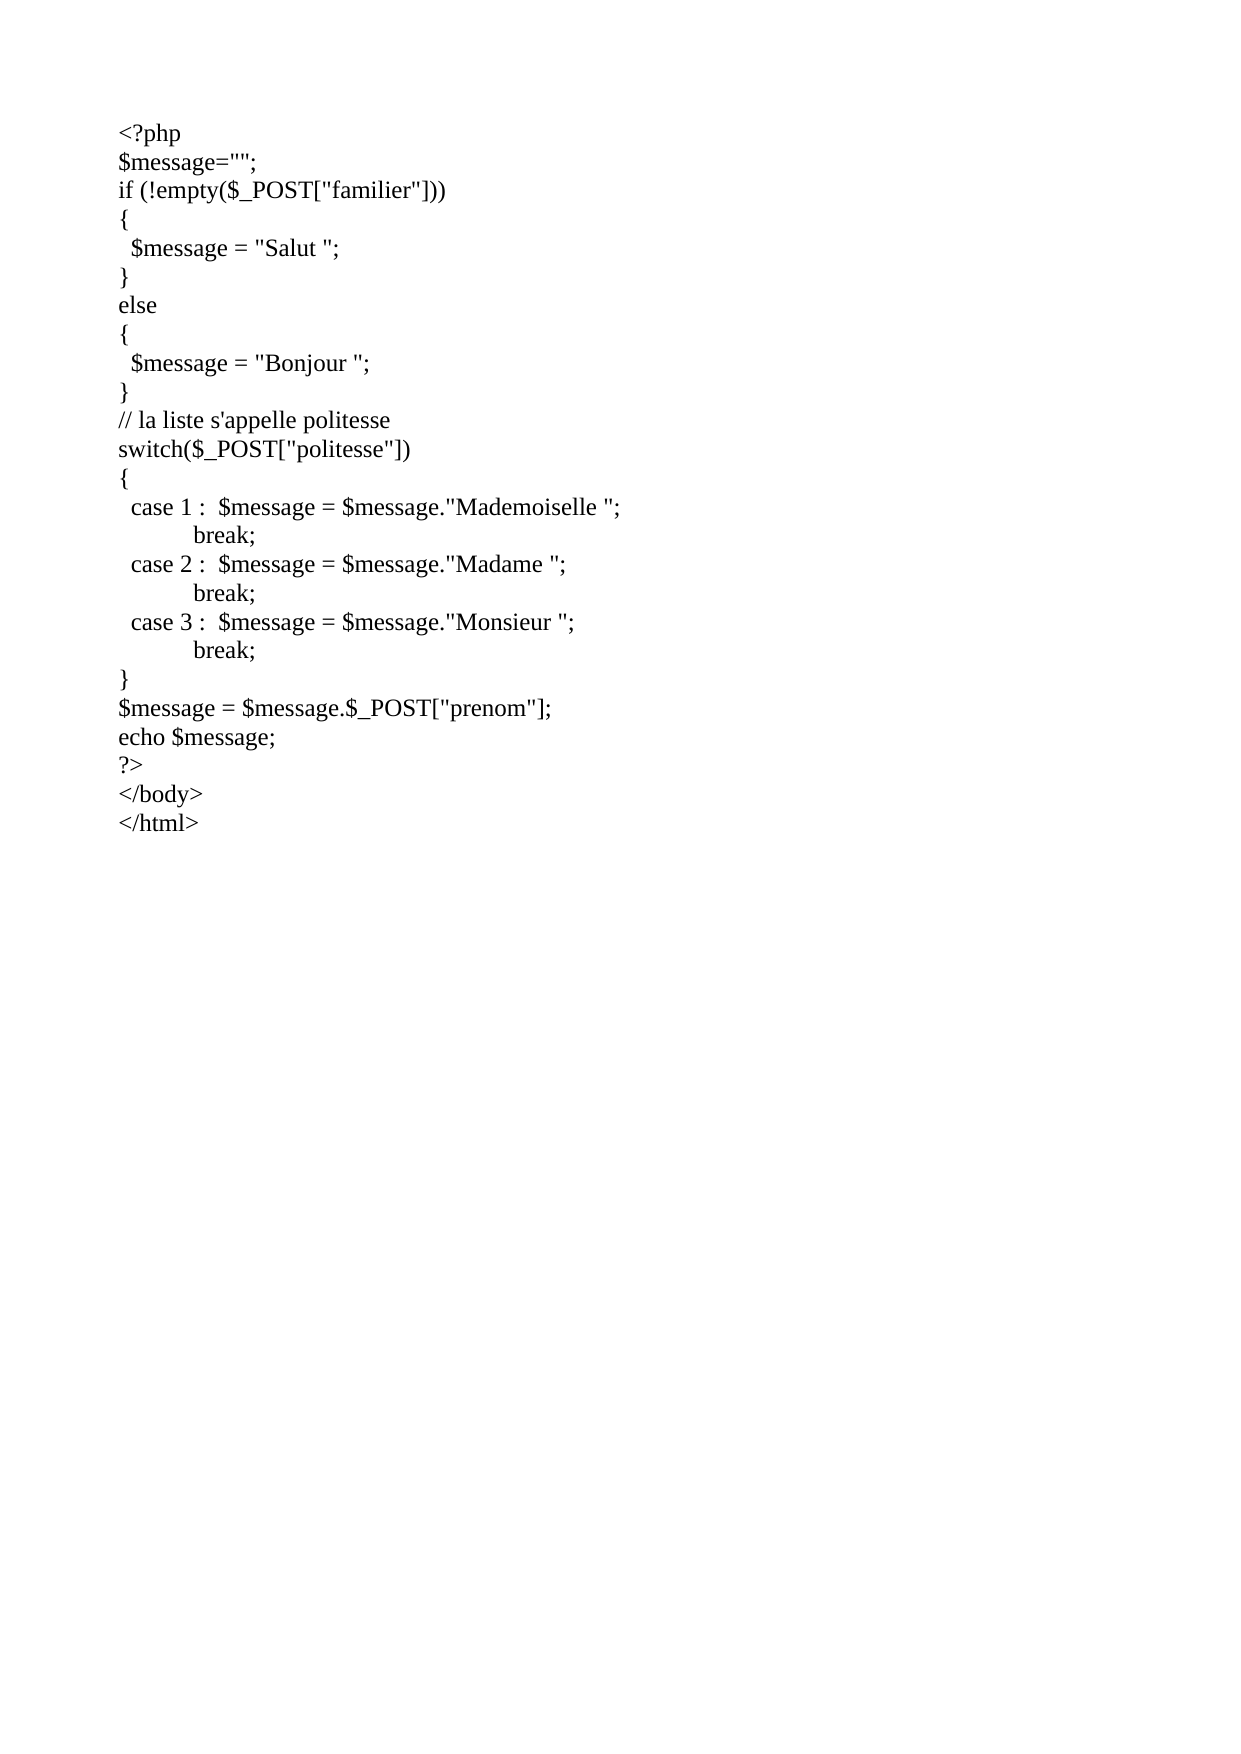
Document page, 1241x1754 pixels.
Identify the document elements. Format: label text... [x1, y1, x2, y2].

text $message = "Bonjour "; [118, 348, 1122, 377]
text $message = $message.$_POST["prenom"]; [118, 693, 1122, 722]
text case 2 : $message = $message."Madame "; [118, 549, 1122, 578]
text { [118, 463, 1122, 492]
text ?> [118, 751, 1122, 779]
text else [118, 291, 1122, 319]
text </html> [118, 808, 1122, 837]
text { [118, 319, 1122, 348]
text { [118, 204, 1122, 233]
text $message=""; [118, 147, 1122, 176]
text if (!empty($_POST["familier"])) [118, 176, 1122, 204]
text </body> [118, 779, 1122, 808]
text break; [118, 578, 1122, 607]
text break; [118, 521, 1122, 549]
text switch($_POST["politesse"]) [118, 434, 1122, 463]
text case 1 : $message = $message."Mademoiselle "; [118, 492, 1122, 521]
text } [118, 262, 1122, 291]
text } [118, 377, 1122, 406]
text $message = "Salut "; [118, 233, 1122, 262]
text <?php [118, 118, 1122, 147]
text } [118, 664, 1122, 693]
text break; [118, 636, 1122, 664]
text case 3 : $message = $message."Monsieur "; [118, 607, 1122, 636]
text // la liste s'appelle politesse [118, 406, 1122, 434]
text echo $message; [118, 722, 1122, 751]
